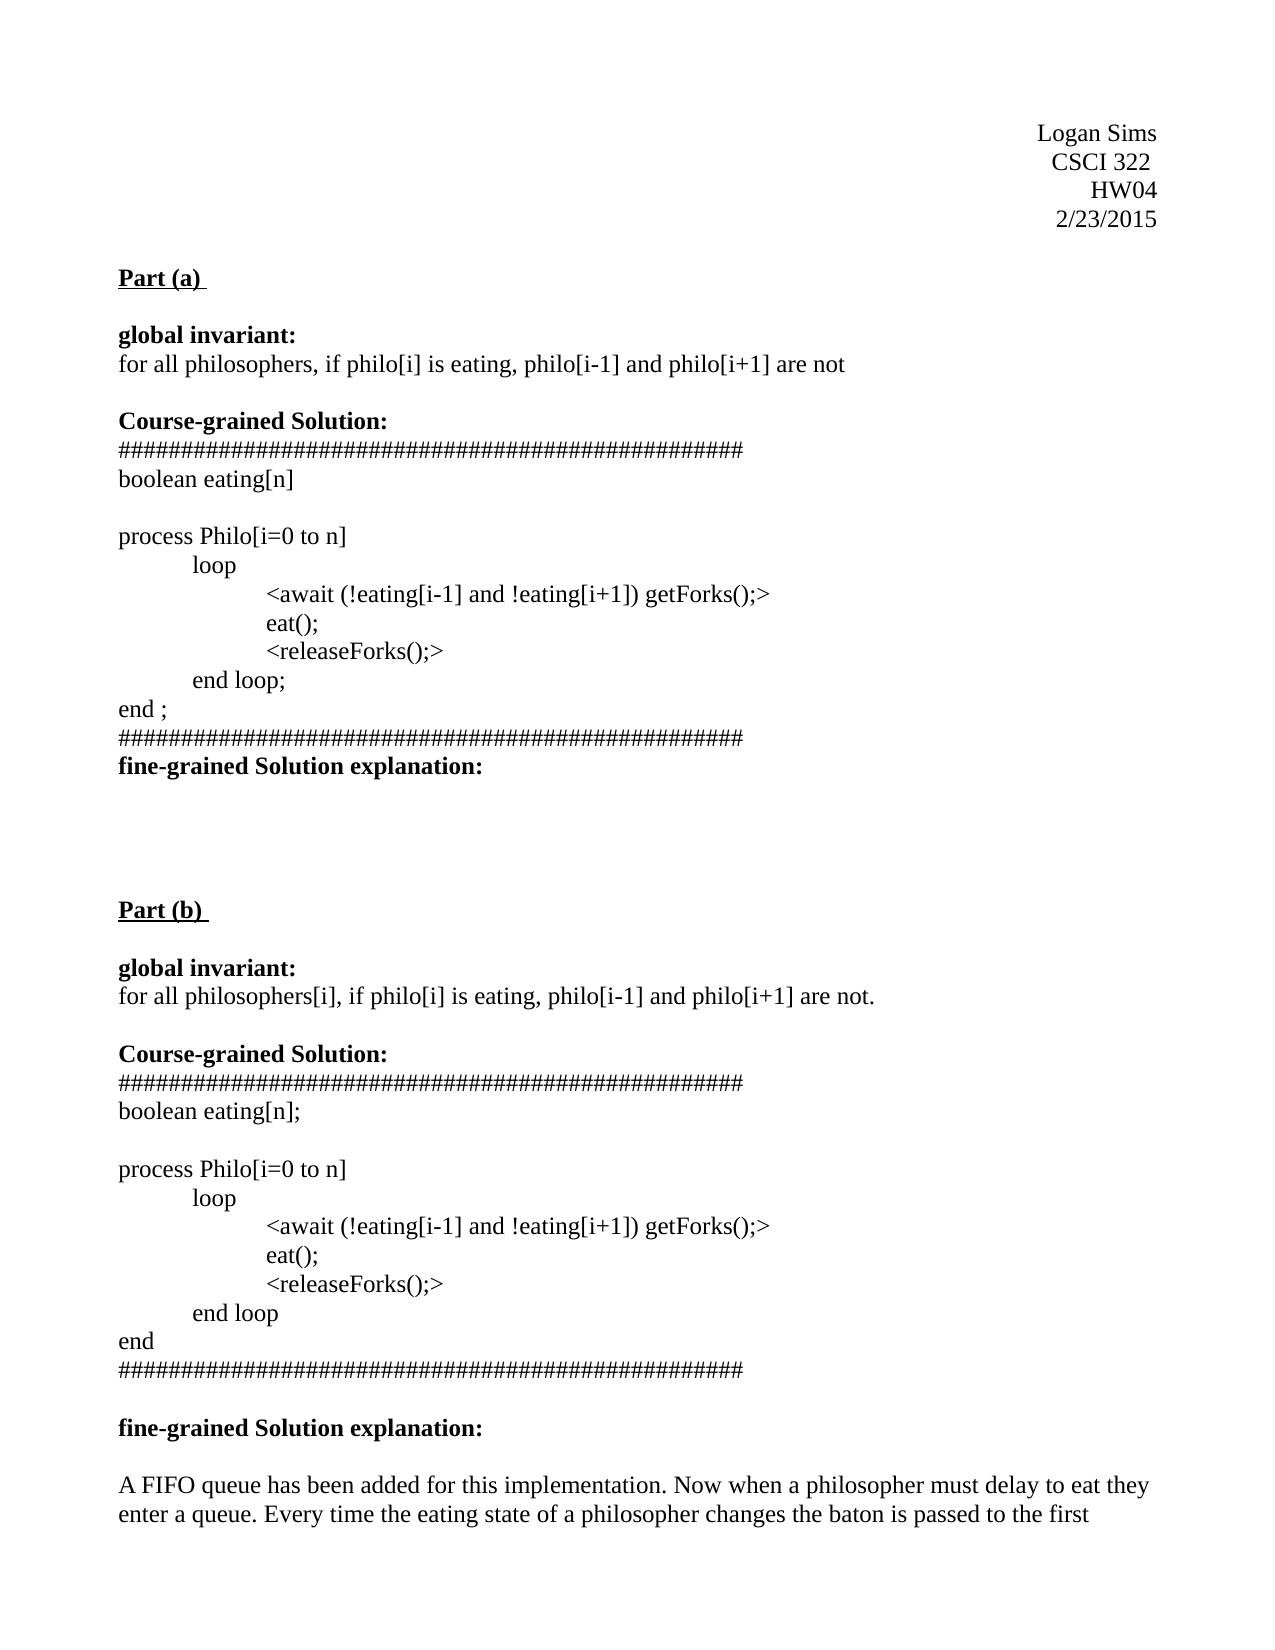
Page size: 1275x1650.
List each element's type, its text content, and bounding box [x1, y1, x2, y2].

text global invariant: [118, 953, 1157, 981]
text boolean eating[n] [118, 464, 1157, 493]
text for all philosophers, if philo[i] is eating, philo[i-1] and philo[i+1] are not [118, 349, 1157, 378]
text for all philosophers[i], if philo[i] is eating, philo[i-1] and philo[i+1] are not. [118, 981, 1157, 1010]
text global invariant: [118, 320, 1157, 349]
text fine-grained Solution explanation: [118, 1413, 1157, 1441]
text ################################################## [118, 723, 1157, 751]
text Course-grained Solution: [118, 406, 1157, 435]
text ################################################## [118, 1068, 1157, 1096]
text end loop; [118, 665, 1157, 694]
text process Philo[i=0 to n] [118, 1154, 1157, 1183]
text <releaseForks();> [118, 1269, 1157, 1298]
text ################################################## [118, 435, 1157, 464]
text loop [118, 550, 1157, 579]
text fine-grained Solution explanation: [118, 751, 1157, 780]
text <await (!eating[i-1] and !eating[i+1]) getForks();> [118, 1211, 1157, 1240]
text end ; [118, 694, 1157, 723]
text <releaseForks();> [118, 636, 1157, 665]
text <await (!eating[i-1] and !eating[i+1]) getForks();> [118, 579, 1157, 608]
text boolean eating[n]; [118, 1096, 1157, 1125]
text eat(); [118, 1240, 1157, 1269]
text A FIFO queue has been added for this implementation. Now when a philosopher must delay to eat they enter a queue. Every time the eating state of a philosopher changes the baton is passed to the first [118, 1470, 1157, 1528]
text process Philo[i=0 to n] [118, 521, 1157, 550]
text loop [118, 1183, 1157, 1211]
text ################################################## [118, 1355, 1157, 1384]
text end [118, 1326, 1157, 1355]
text end loop [118, 1298, 1157, 1326]
text eat(); [118, 608, 1157, 636]
text Course-grained Solution: [118, 1039, 1157, 1068]
text Part (a) [118, 263, 1157, 291]
text Part (b) [118, 895, 1157, 924]
